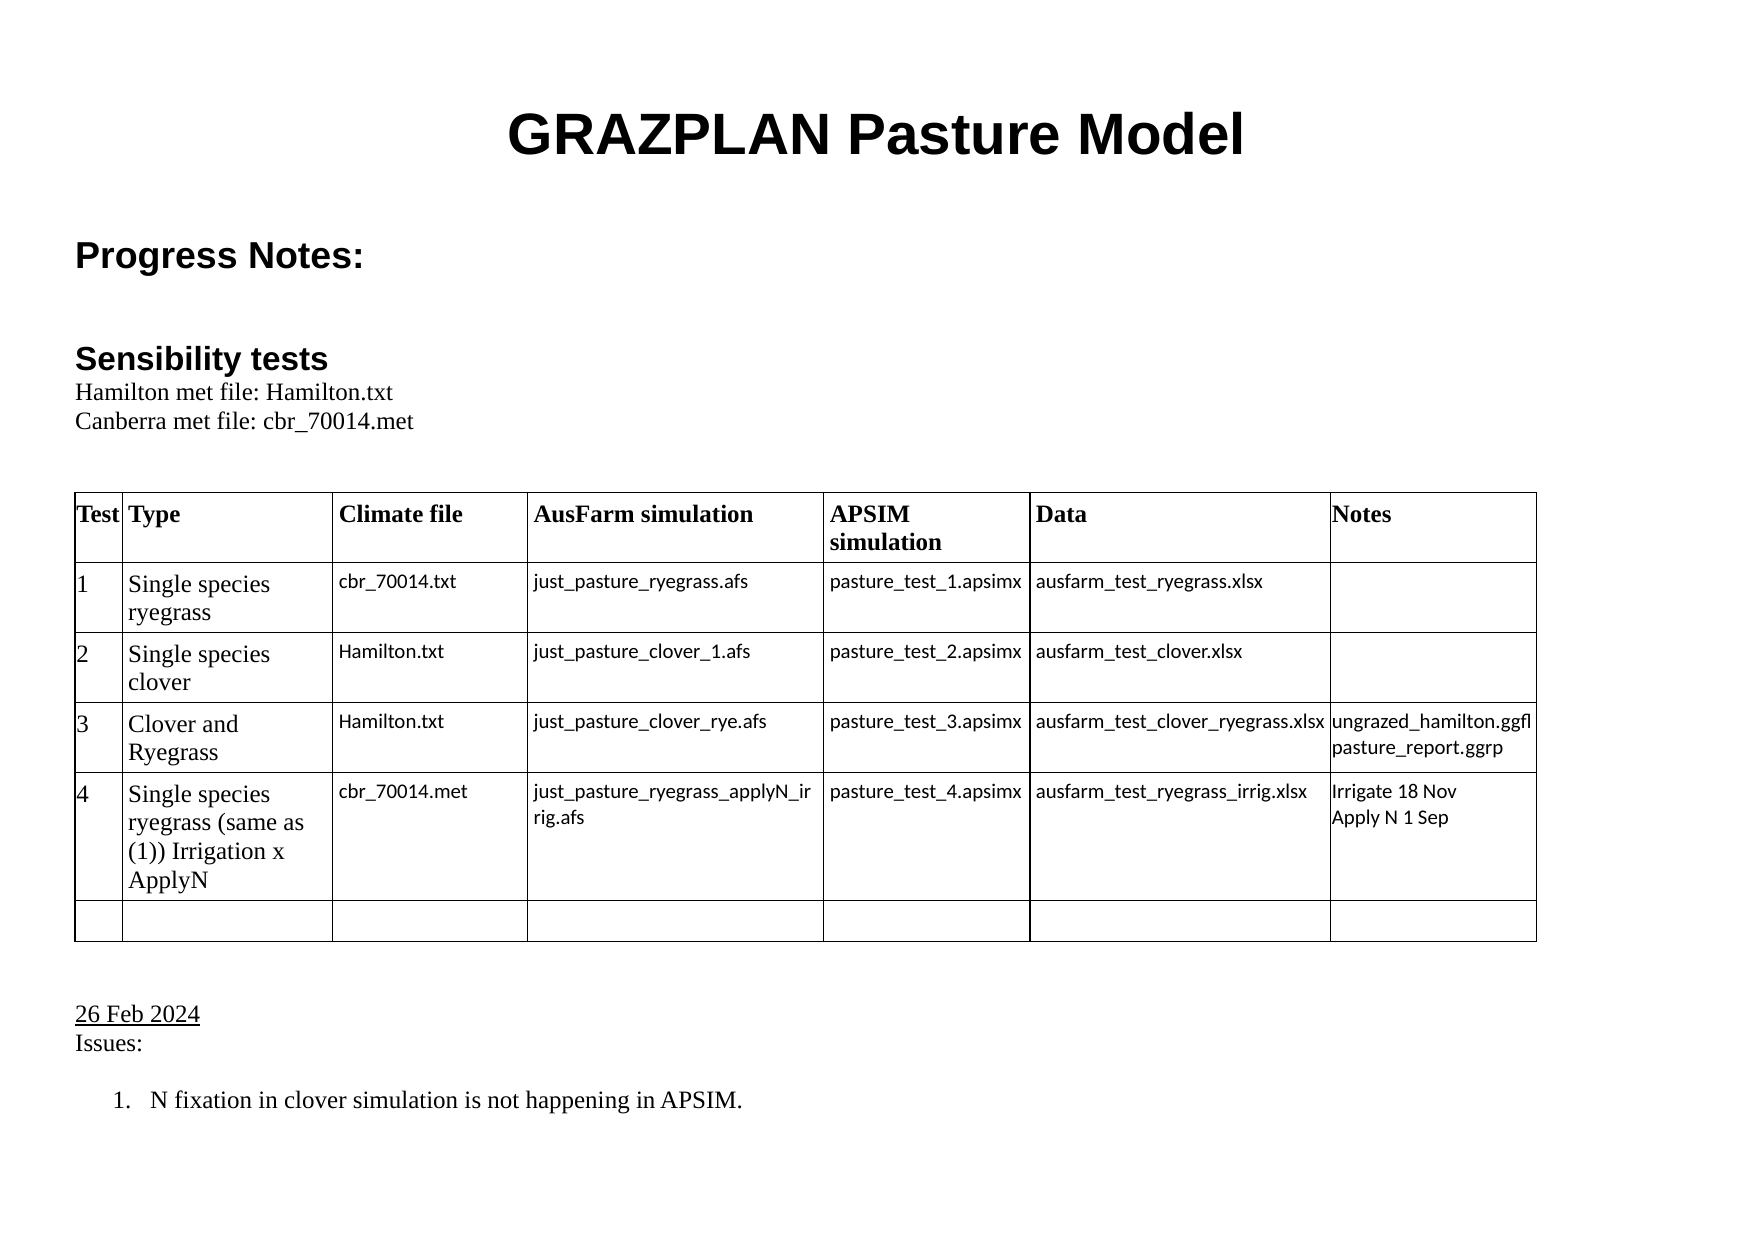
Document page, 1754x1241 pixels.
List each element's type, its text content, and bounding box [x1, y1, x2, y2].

table_header Notes [1331, 493, 1536, 562]
table_cell pasture_test_2.apsimx [824, 633, 1029, 702]
table_cell [528, 901, 823, 941]
list N fixation in clover simulation is not happening in APSIM. [112, 1086, 1679, 1114]
text Hamilton met file: Hamilton.txt [75, 377, 1679, 406]
table_header APSIM simulation [824, 493, 1029, 562]
table_cell Single species clover [123, 633, 332, 702]
table_cell ausfarm_test_clover_ryegrass.xlsx [1031, 703, 1330, 772]
text 26 Feb 2024 [75, 999, 1679, 1028]
table_cell [1031, 901, 1330, 941]
table_cell Single species ryegrass [123, 563, 332, 632]
table_header AusFarm simulation [528, 493, 823, 562]
table_cell [824, 901, 1029, 941]
table_cell [123, 901, 332, 941]
table_cell [76, 901, 122, 941]
table_cell Hamilton.txt [333, 703, 527, 772]
table_cell ausfarm_test_ryegrass.xlsx [1031, 563, 1330, 632]
table_cell [1331, 563, 1536, 632]
subtitle Progress Notes: [75, 233, 1679, 276]
table_header Data [1031, 493, 1330, 562]
table_cell 3 [76, 703, 122, 772]
table_header Climate file [333, 493, 527, 562]
text Issues: [75, 1028, 1679, 1057]
table_cell cbr_70014.met [333, 773, 527, 899]
table_cell Clover and Ryegrass [123, 703, 332, 772]
table_cell just_pasture_ryegrass.afs [528, 563, 823, 632]
table_cell 2 [76, 633, 122, 702]
text Canberra met file: cbr_70014.met [75, 406, 1679, 434]
table_cell ungrazed_hamilton.ggfl pasture_report.ggrp [1331, 703, 1536, 772]
table_cell ausfarm_test_clover.xlsx [1031, 633, 1330, 702]
subtitle Sensibility tests [75, 338, 1679, 377]
table_cell pasture_test_4.apsimx [824, 773, 1029, 899]
table_cell 1 [76, 563, 122, 632]
table_cell just_pasture_clover_1.afs [528, 633, 823, 702]
table_header Test [76, 493, 122, 562]
table_cell just_pasture_clover_rye.afs [528, 703, 823, 772]
table_cell Irrigate 18 Nov Apply N 1 Sep [1331, 773, 1536, 899]
table_cell just_pasture_ryegrass_applyN_irrig.afs [528, 773, 823, 899]
table_cell 4 [76, 773, 122, 899]
title GRAZPLAN Pasture Model [75, 100, 1679, 167]
table_cell pasture_test_3.apsimx [824, 703, 1029, 772]
table_header Type [123, 493, 332, 562]
table_cell [1331, 901, 1536, 941]
table_cell [333, 901, 527, 941]
table_cell pasture_test_1.apsimx [824, 563, 1029, 632]
table_cell Single species ryegrass (same as (1)) Irrigation x ApplyN [123, 773, 332, 899]
table_cell Hamilton.txt [333, 633, 527, 702]
table_cell [1331, 633, 1536, 702]
table_cell ausfarm_test_ryegrass_irrig.xlsx [1031, 773, 1330, 899]
table_cell cbr_70014.txt [333, 563, 527, 632]
